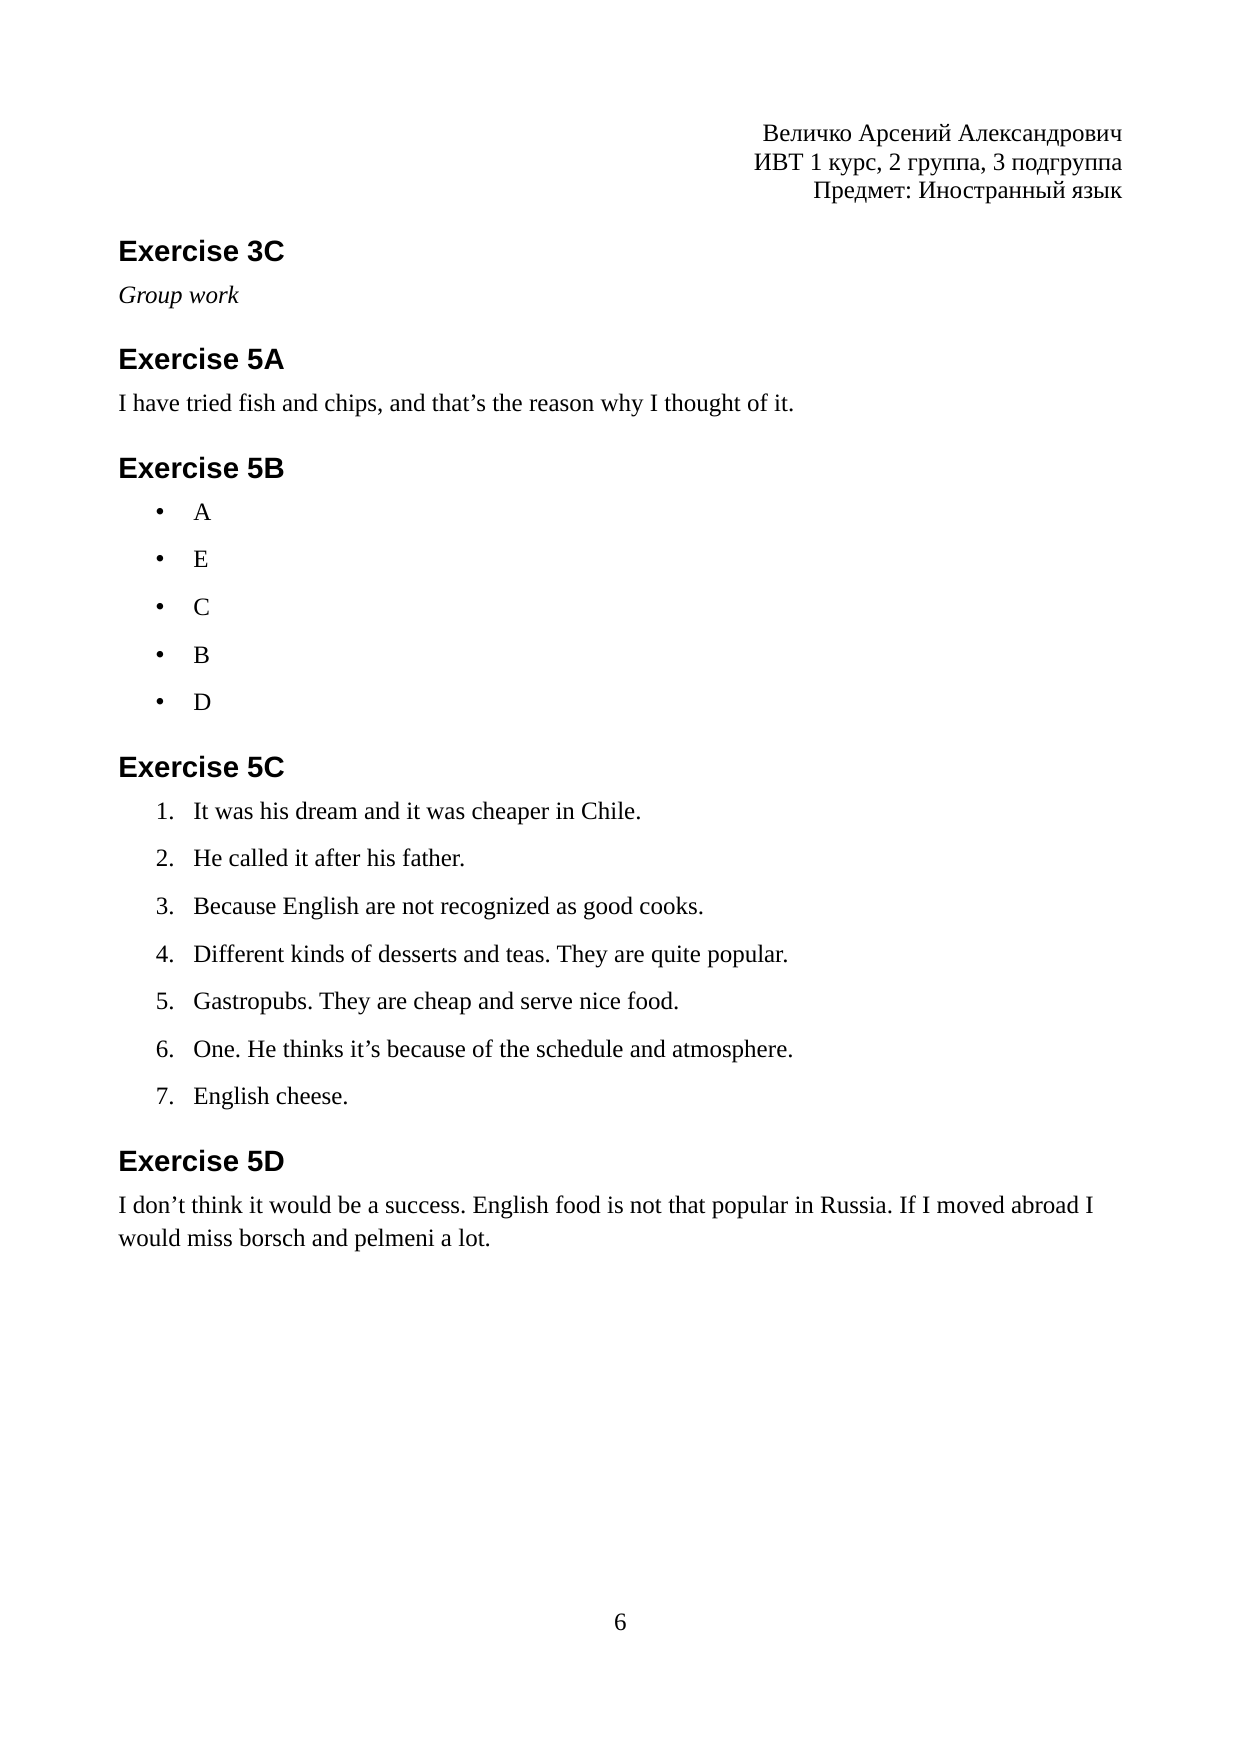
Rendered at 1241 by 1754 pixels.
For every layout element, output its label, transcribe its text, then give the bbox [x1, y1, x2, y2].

subtitle Exercise 5D [118, 1144, 1122, 1177]
list E [156, 544, 1122, 573]
list D [156, 687, 1122, 716]
list Gastropubs. They are cheap and serve nice food. [156, 986, 1122, 1015]
list C [156, 592, 1122, 621]
subtitle Exercise 5A [118, 342, 1122, 376]
subtitle Exercise 3C [118, 234, 1122, 268]
list English cheese. [156, 1081, 1122, 1110]
text Group work [118, 280, 1122, 309]
list Different kinds of desserts and teas. They are quite popular. [156, 939, 1122, 967]
text I don’t think it would be a success. English food is not that popular in Russia. If I moved abroad I would miss borsch and pelmeni a lot. [118, 1190, 1122, 1252]
list He called it after his father. [156, 843, 1122, 872]
text I have tried fish and chips, and that’s the reason why I thought of it. [118, 388, 1122, 417]
list It was his dream and it was cheaper in Chile. [156, 796, 1122, 824]
subtitle Exercise 5C [118, 749, 1122, 783]
list One. He thinks it’s because of the schedule and atmosphere. [156, 1034, 1122, 1063]
list Because English are not recognized as good cooks. [156, 891, 1122, 920]
subtitle Exercise 5B [118, 451, 1122, 484]
list B [156, 640, 1122, 668]
list A [156, 497, 1122, 526]
